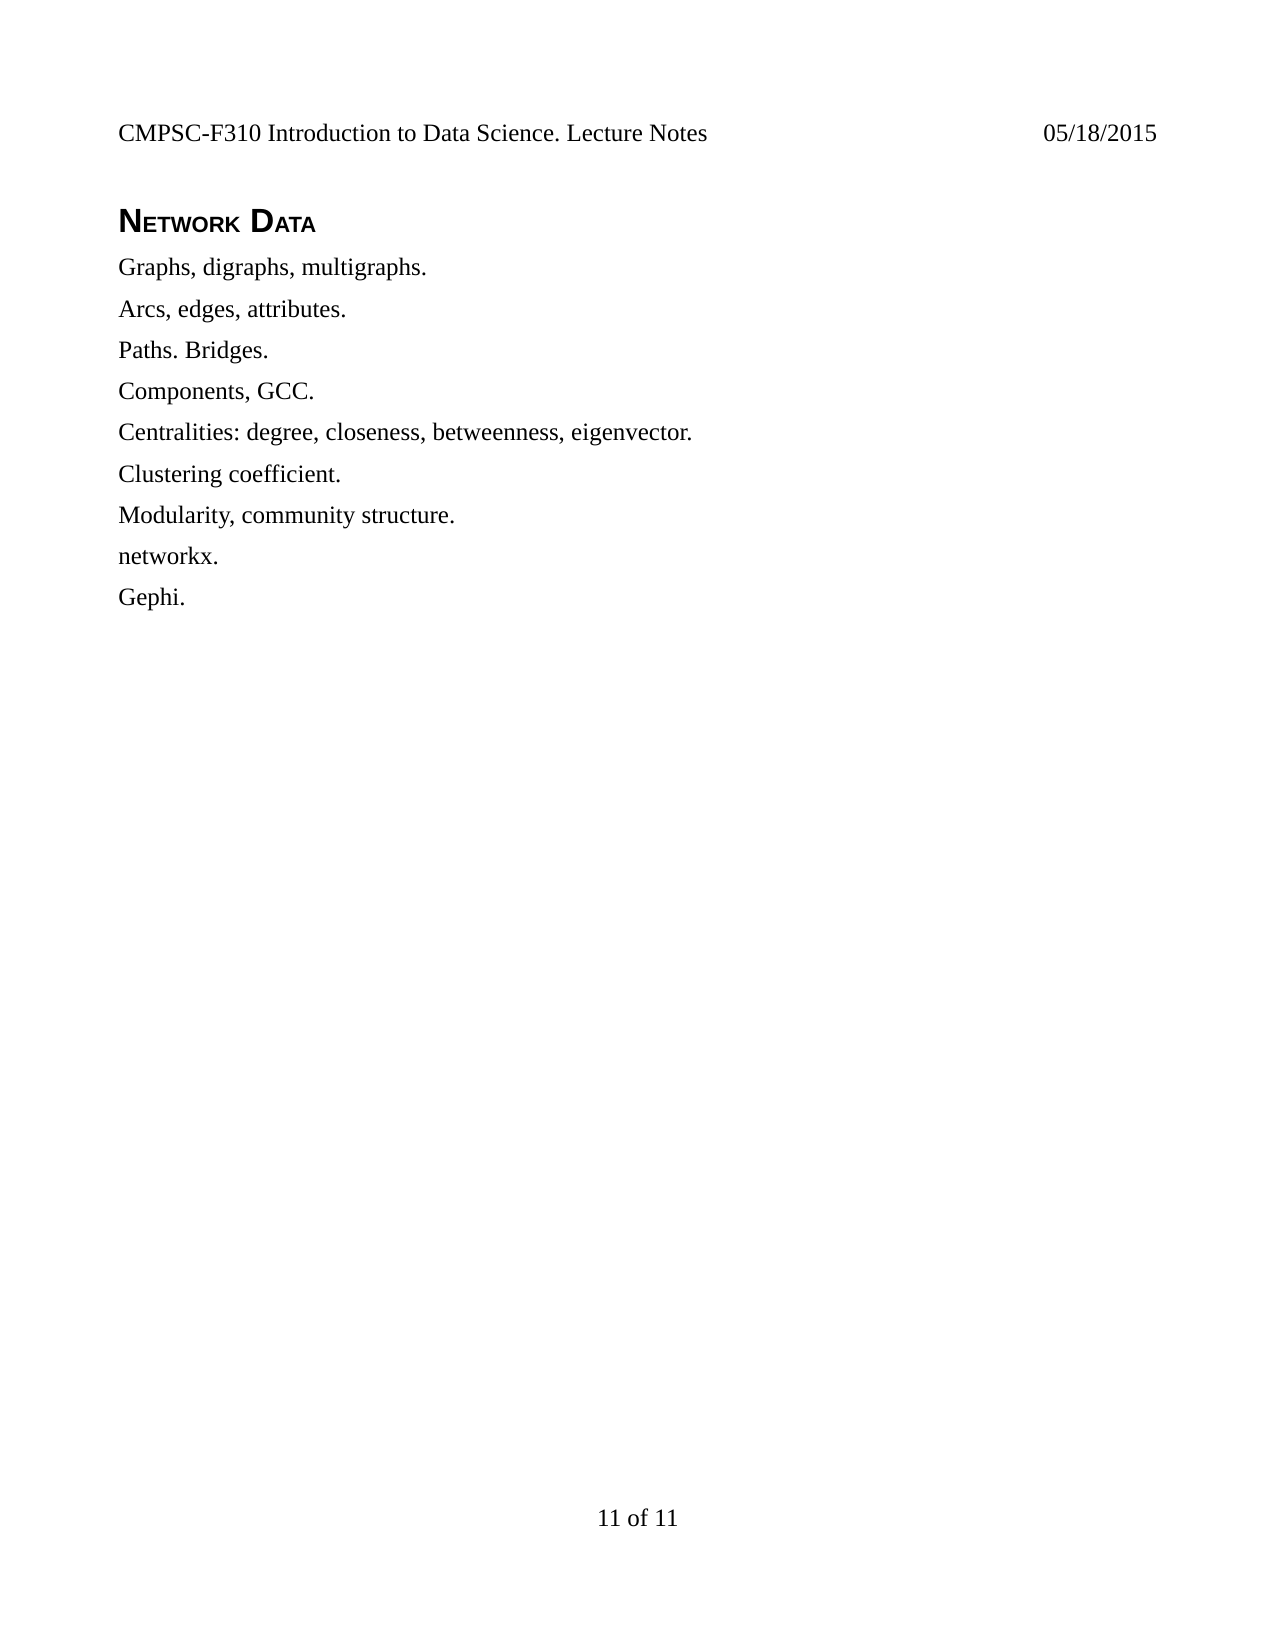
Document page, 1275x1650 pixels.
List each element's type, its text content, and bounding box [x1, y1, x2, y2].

text Paths. Bridges. [118, 335, 1157, 364]
text Centralities: degree, closeness, betweenness, eigenvector. [118, 417, 1157, 446]
text Modularity, community structure. [118, 500, 1157, 529]
subtitle Network Data [118, 201, 1157, 240]
text Gephi. [118, 582, 1157, 611]
text Arcs, edges, attributes. [118, 294, 1157, 322]
text Clustering coefficient. [118, 459, 1157, 487]
text Graphs, digraphs, multigraphs. [118, 252, 1157, 281]
text networkx. [118, 541, 1157, 570]
text Components, GCC. [118, 376, 1157, 405]
